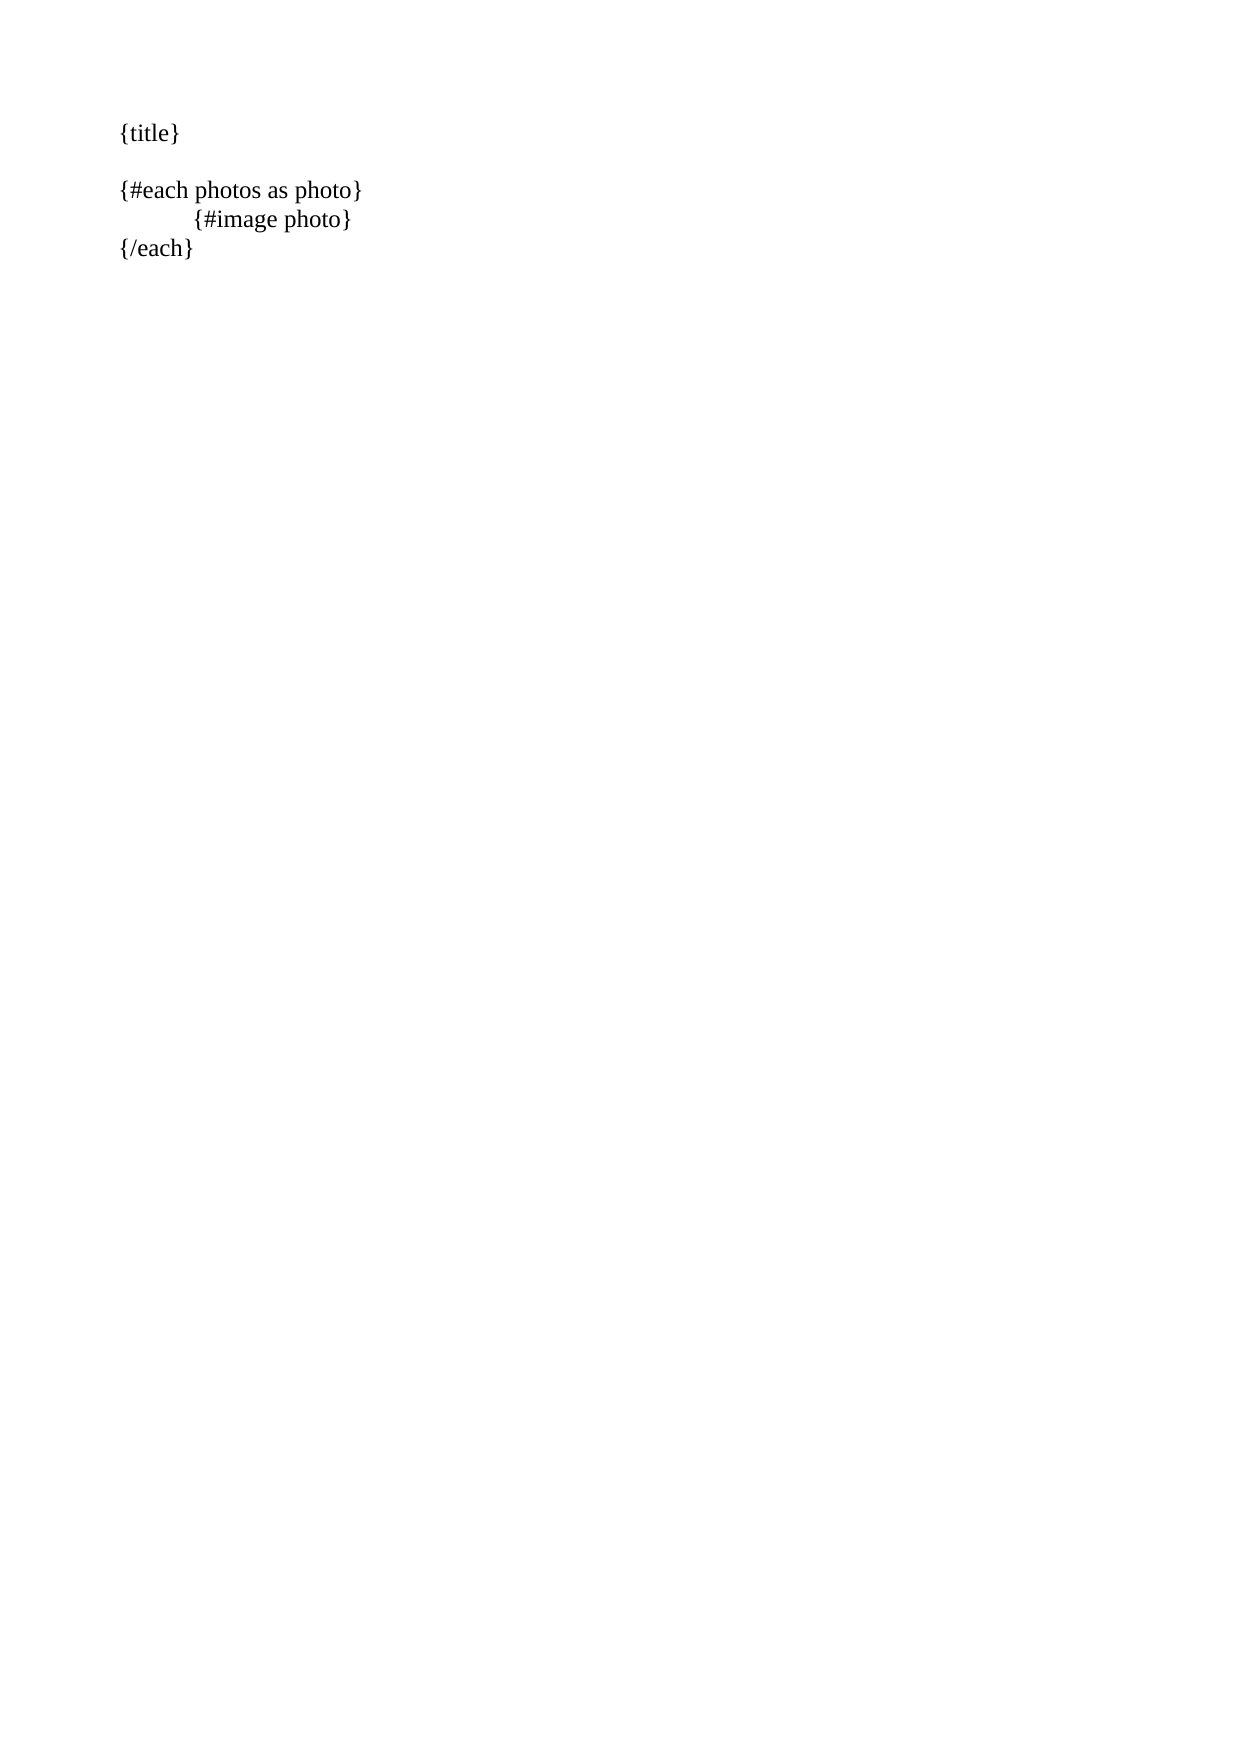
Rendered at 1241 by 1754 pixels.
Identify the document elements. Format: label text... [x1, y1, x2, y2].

text {title} [118, 118, 1122, 147]
text {#image photo} [118, 204, 1122, 233]
text {/each} [118, 233, 1122, 262]
text {#each photos as photo} [118, 176, 1122, 204]
